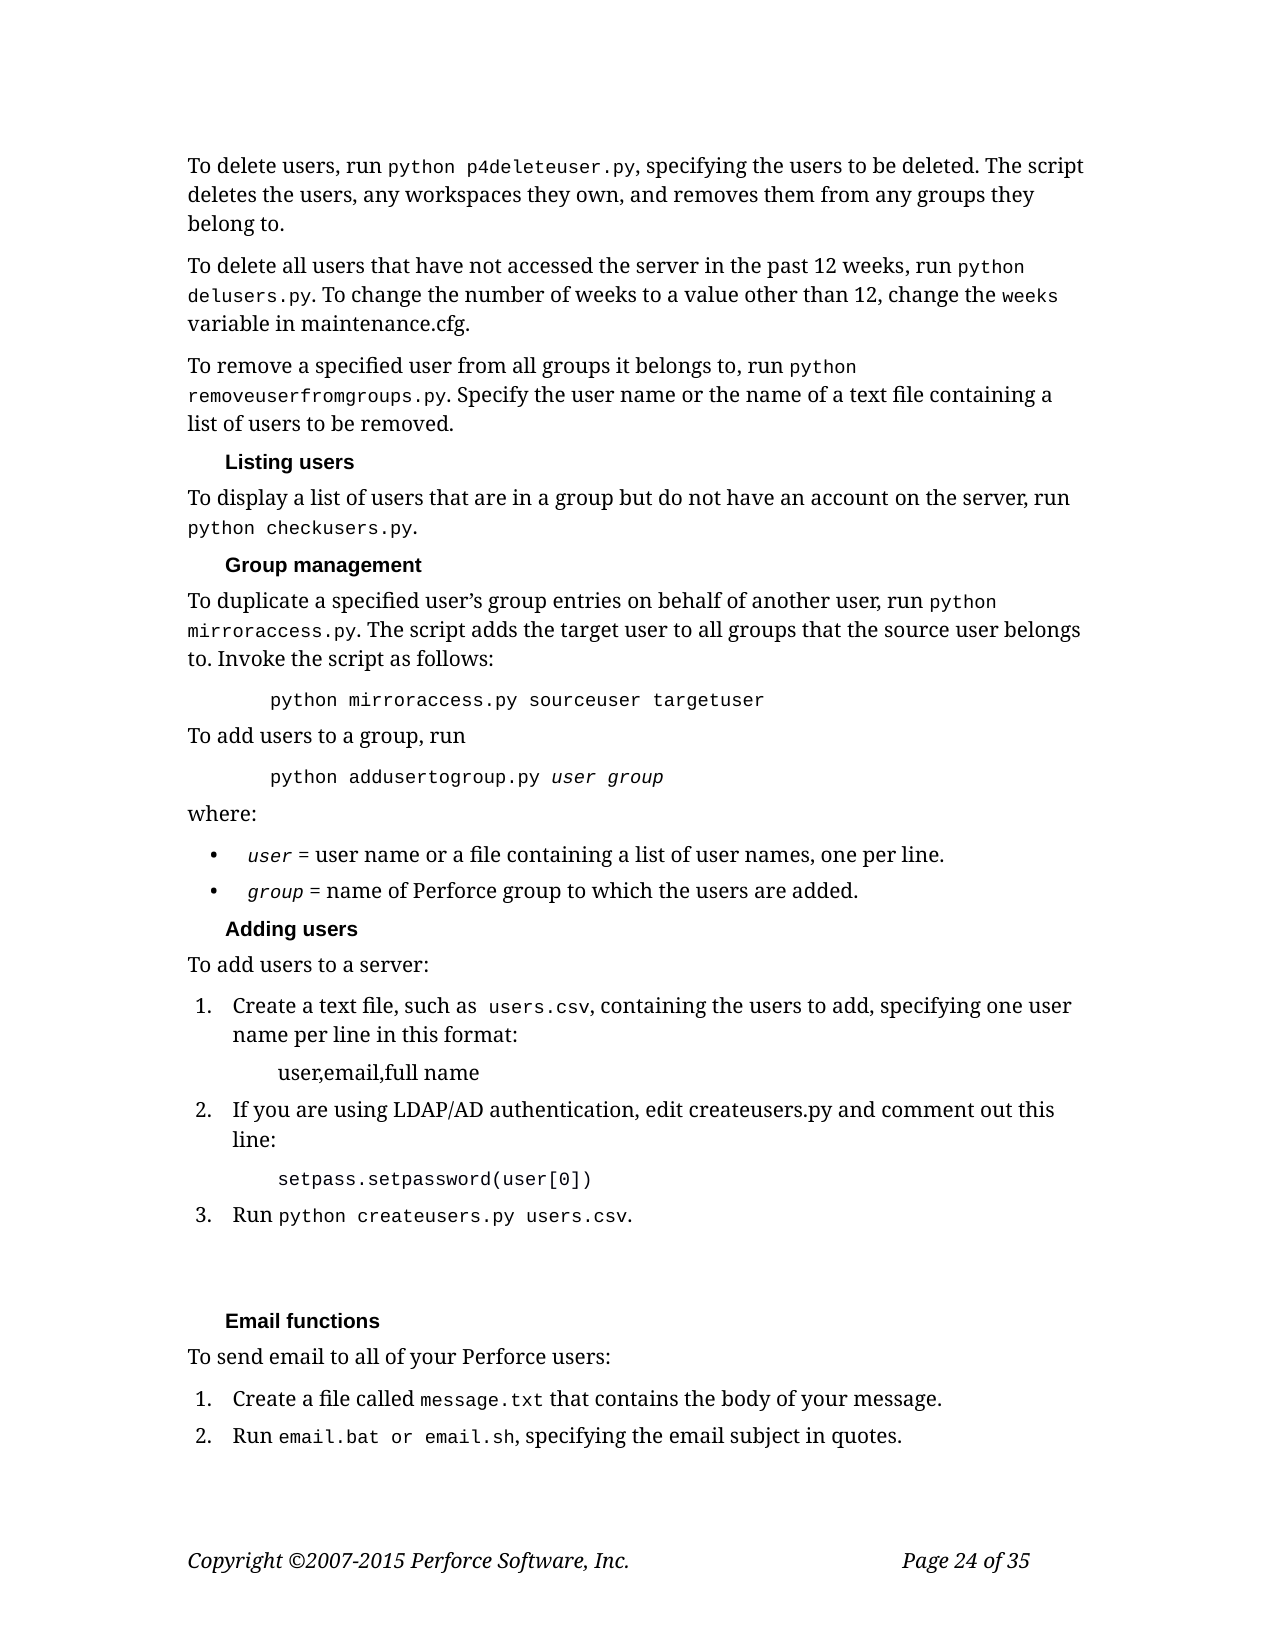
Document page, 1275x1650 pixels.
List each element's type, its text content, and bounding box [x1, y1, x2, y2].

text user,email,full name [277, 1057, 1087, 1086]
text To send email to all of your Perforce users: [187, 1342, 1087, 1371]
subtitle Adding users [225, 917, 1042, 941]
text python mirroraccess.py sourceuser targetuser [270, 685, 1087, 712]
text To delete users, run python p4deleteuser.py, specifying the users to be deleted. The script deletes the users, any workspaces they own, and removes them from any groups they belong to. [187, 150, 1087, 237]
list group = name of Perforce group to which the users are added. [210, 875, 1087, 904]
text To display a list of users that are in a group but do not have an account on the server, run python checkusers.py. [187, 482, 1087, 541]
subtitle Listing users [225, 450, 1042, 474]
subtitle Email functions [225, 1309, 1042, 1333]
list Run python createusers.py users.csv. [195, 1199, 1087, 1228]
text To duplicate a specified user’s group entries on behalf of another user, run python mirroraccess.py. The script adds the target user to all groups that the source user belongs to. Invoke the script as follows: [187, 585, 1087, 673]
text python addusertogroup.py user group [270, 762, 1087, 789]
text To remove a specified user from all groups it belongs to, run python removeuserfromgroups.py. Specify the user name or the name of a text file containing a list of users to be removed. [187, 350, 1087, 437]
list user = user name or a file containing a list of user names, one per line. [210, 839, 1087, 869]
text setpass.setpassword(user[0]) [277, 1161, 1087, 1191]
text where: [187, 798, 1087, 827]
text To add users to a server: [187, 949, 1087, 978]
list Create a file called message.txt that contains the body of your message. [195, 1383, 1087, 1412]
list Run email.bat or email.sh, specifying the email subject in quotes. [195, 1421, 1087, 1450]
text To delete all users that have not accessed the server in the past 12 weeks, run python delusers.py. To change the number of weeks to a value other than 12, change the weeks variable in maintenance.cfg. [187, 250, 1087, 337]
subtitle Group management [225, 553, 1042, 577]
list Create a text file, such as users.csv, containing the users to add, specifying one user name per line in this format: [195, 991, 1087, 1049]
text To add users to a group, run [187, 721, 1087, 750]
list If you are using LDAP/AD authentication, edit createusers.py and comment out this line: [195, 1095, 1087, 1153]
